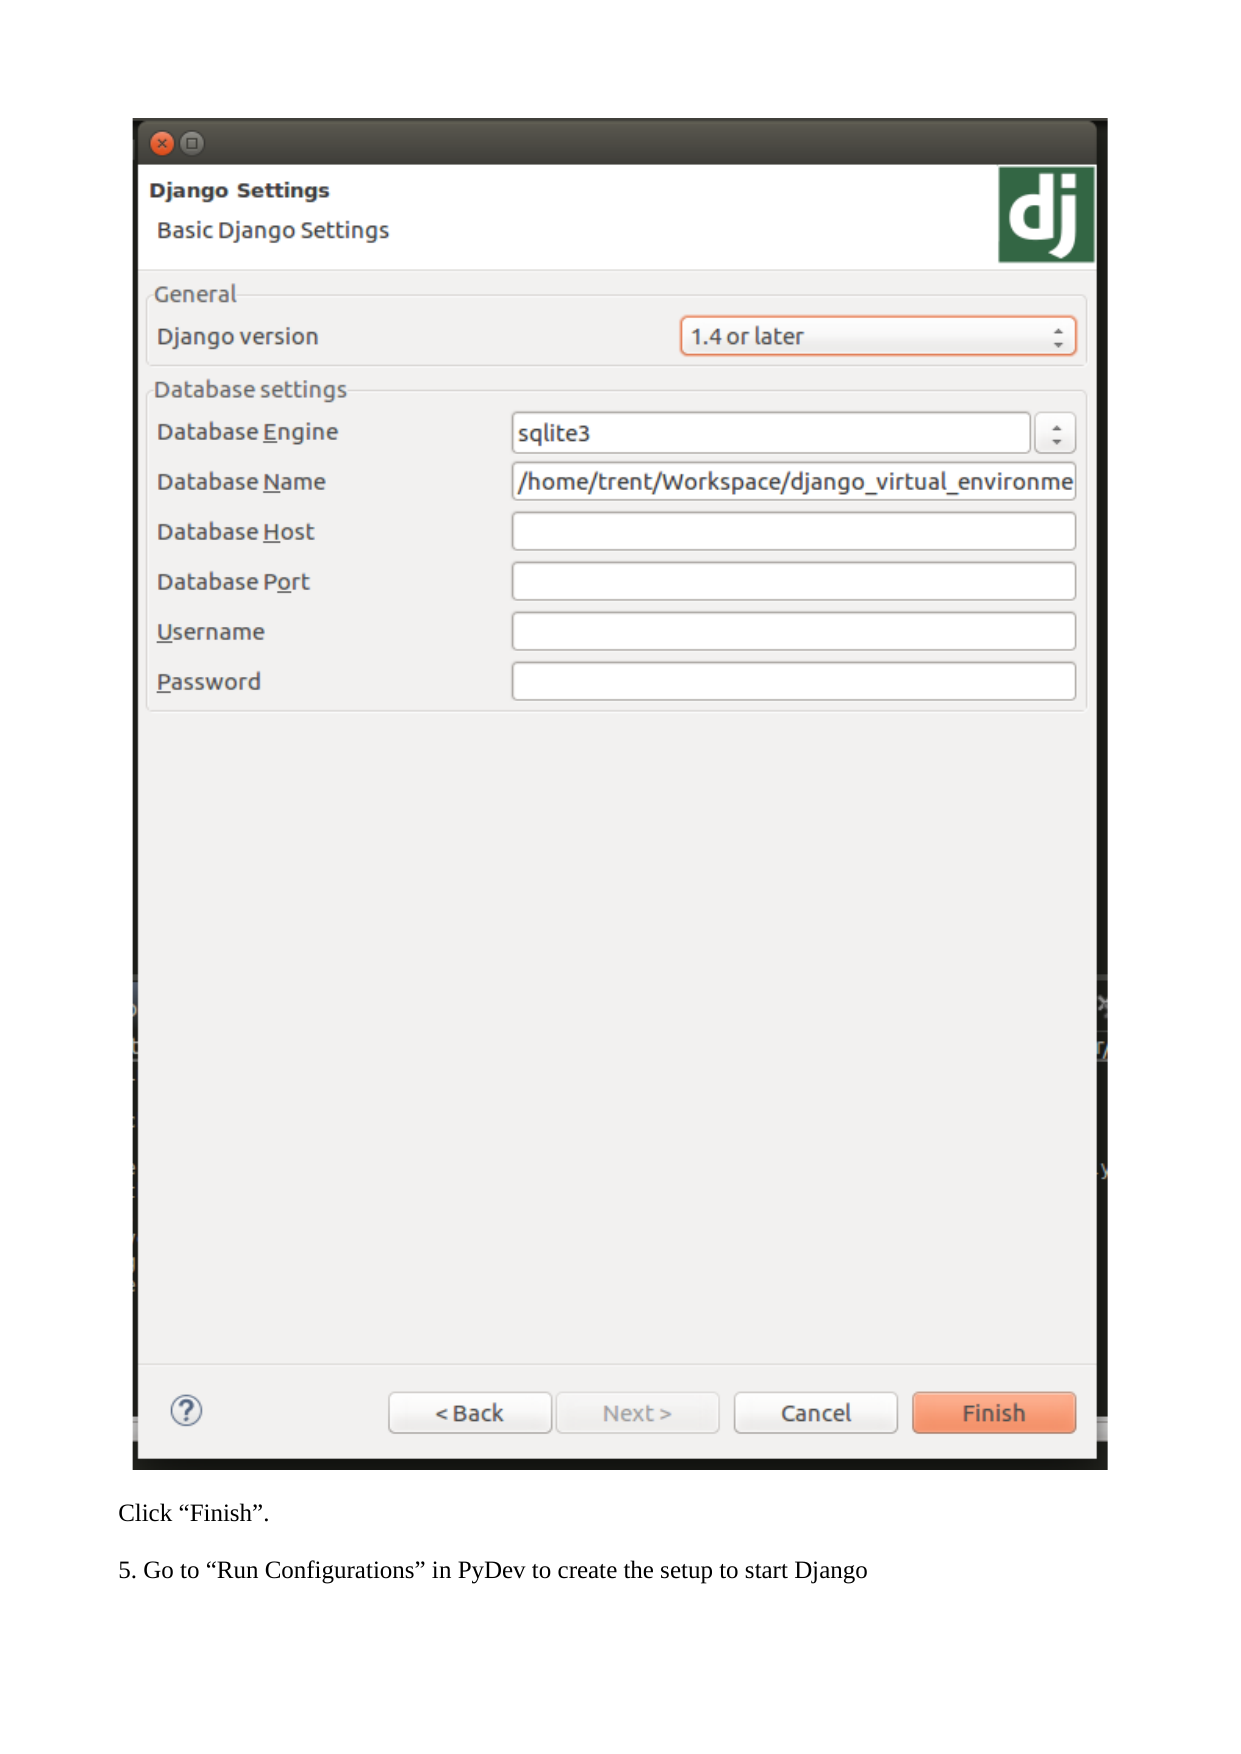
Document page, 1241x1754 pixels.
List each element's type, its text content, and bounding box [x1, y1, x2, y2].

picture [132, 118, 1108, 1470]
text 5. Go to “Run Configurations” in PyDev to create the setup to start Django [118, 1555, 1122, 1584]
text Click “Finish”. [118, 1498, 1122, 1527]
